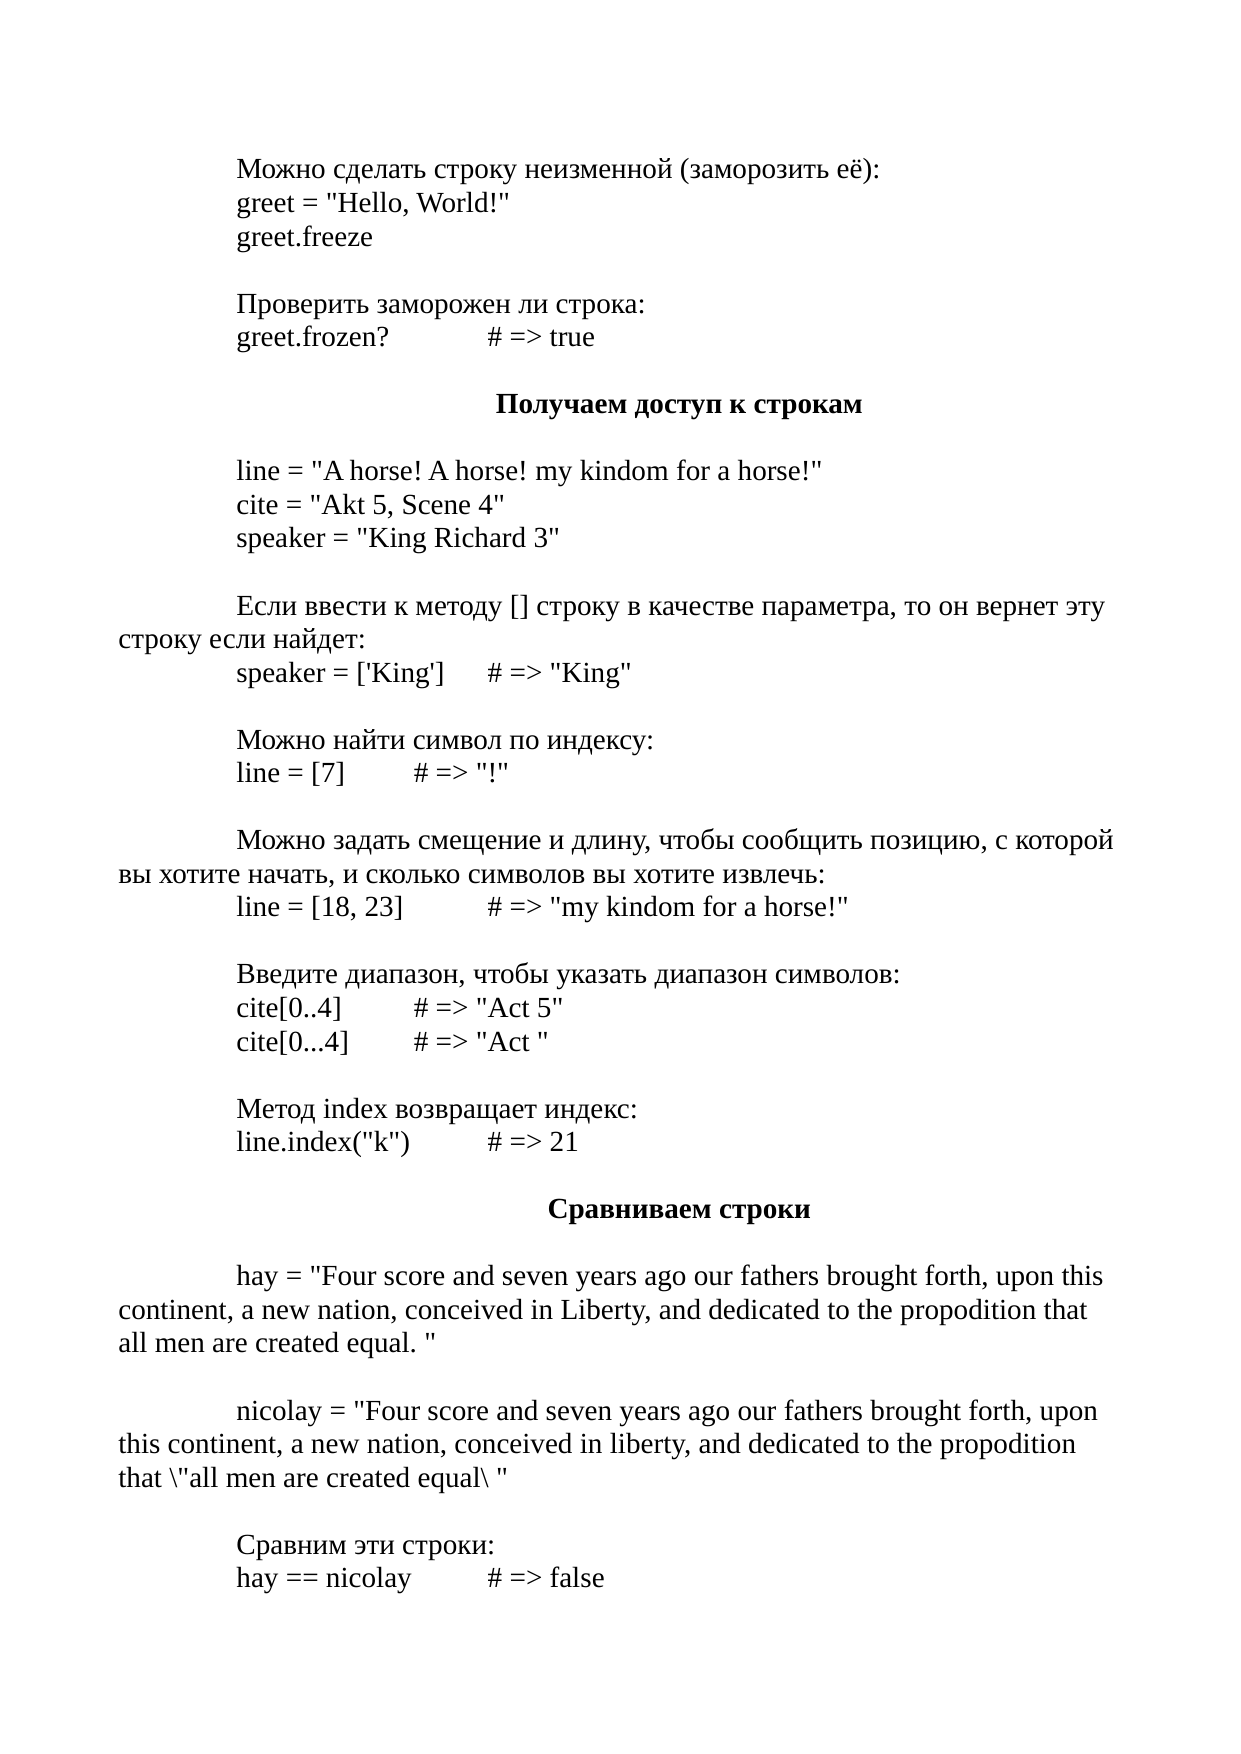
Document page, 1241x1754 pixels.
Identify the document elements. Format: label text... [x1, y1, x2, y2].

text Можно сделать строку неизменной (заморозить её): [118, 152, 1122, 185]
text hay = "Four score and seven years ago our fathers brought forth, upon this continent, a new nation, conceived in Liberty, and dedicated to the propodition that all men are created equal. " [118, 1258, 1122, 1359]
text Метод index возвращает индекс: [118, 1091, 1122, 1124]
text line = [7] # => "!" [118, 755, 1122, 789]
text Если ввести к методу [] строку в качестве параметра, то он вернет эту строку если найдет: [118, 588, 1122, 655]
text hay == nicolay # => false [118, 1560, 1122, 1594]
text Получаем доступ к строкам [118, 386, 1122, 420]
text Сравним эти строки: [118, 1527, 1122, 1560]
text line.index("k") # => 21 [118, 1124, 1122, 1158]
text Введите диапазон, чтобы указать диапазон символов: [118, 957, 1122, 990]
text line = [18, 23] # => "my kindom for a horse!" [118, 889, 1122, 923]
text cite = "Akt 5, Scene 4" [118, 487, 1122, 521]
text greet.frozen? # => true [118, 319, 1122, 353]
text Проверить заморожен ли строка: [118, 286, 1122, 319]
text greet.freeze [118, 219, 1122, 252]
text speaker = ['King'] # => "King" [118, 655, 1122, 688]
text nicolay = "Four score and seven years ago our fathers brought forth, upon this continent, a new nation, conceived in liberty, and dedicated to the propodition that \"all men are created equal\ " [118, 1393, 1122, 1493]
text Можно найти символ по индексу: [118, 722, 1122, 755]
text greet = "Hello, World!" [118, 185, 1122, 219]
text cite[0..4] # => "Act 5" [118, 990, 1122, 1024]
text speaker = "King Richard 3" [118, 521, 1122, 554]
text Можно задать смещение и длину, чтобы сообщить позицию, с которой вы хотите начать, и сколько символов вы хотите извлечь: [118, 822, 1122, 889]
text cite[0...4] # => "Act " [118, 1024, 1122, 1057]
text line = "A horse! A horse! my kindom for a horse!" [118, 453, 1122, 487]
text Сравниваем строки [118, 1191, 1122, 1225]
